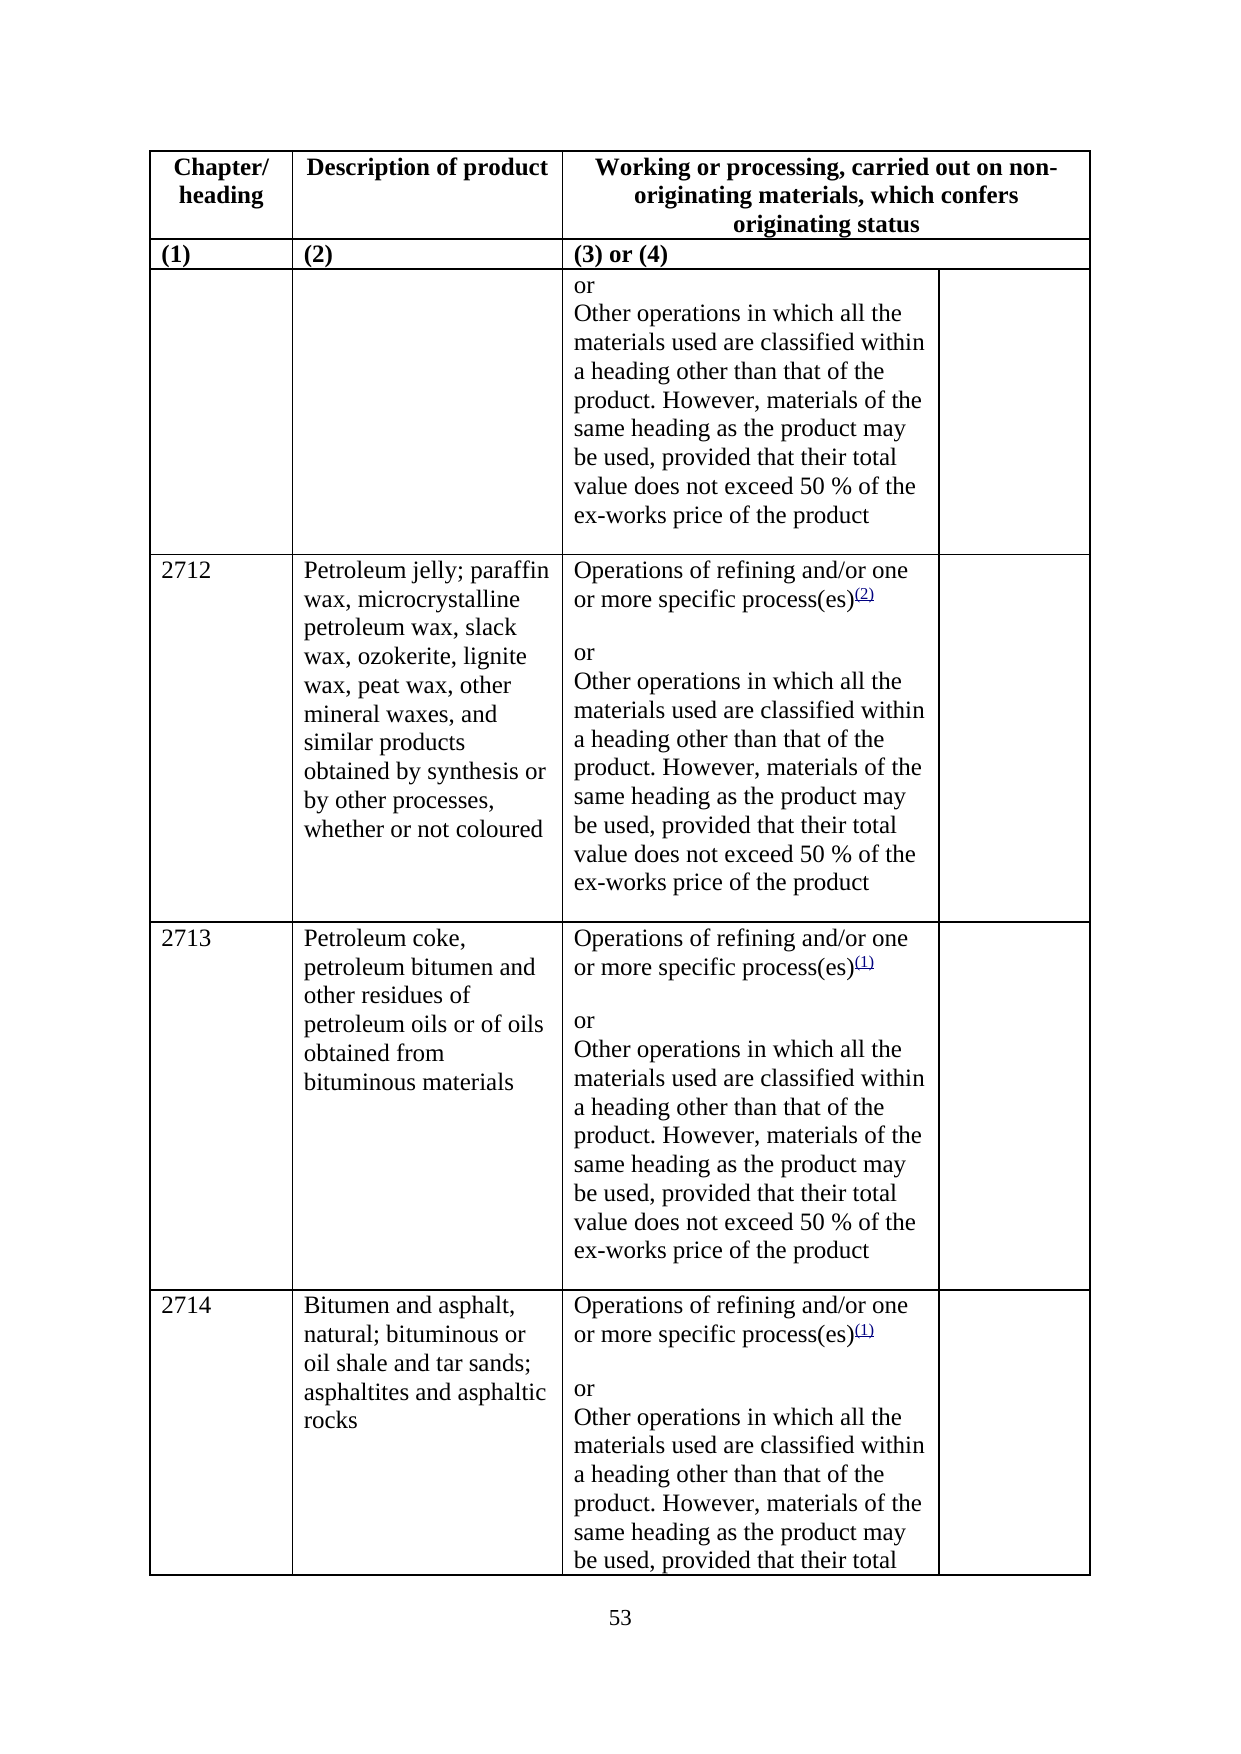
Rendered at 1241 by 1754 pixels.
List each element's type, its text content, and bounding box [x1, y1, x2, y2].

table_cell Petroleum jelly; paraffin wax, microcrystalline petroleum wax, slack wax, ozokerite, lignite wax, peat wax, other mineral waxes, and similar products obtained by synthesis or by other processes, whether or not coloured [293, 555, 562, 921]
table_cell or Other operations in which all the materials used are classified within a heading other than that of the product. However, materials of the same heading as the product may be used, provided that their total value does not exceed 50 % of the ex-works price of the product [563, 270, 938, 553]
table_cell [940, 555, 1089, 921]
table_cell [151, 270, 292, 553]
table_cell Operations of refining and/or one or more specific process(es)(1) or Other operations in which all the materials used are classified within a heading other than that of the product. However, materials of the same heading as the product may be used, provided that their total [563, 1291, 938, 1574]
table_cell [293, 270, 562, 553]
table_header Chapter/ heading [151, 152, 292, 238]
table_cell 2713 [151, 923, 292, 1289]
table_cell (2) [293, 240, 562, 268]
table_cell Operations of refining and/or one or more specific process(es)(1) or Other operations in which all the materials used are classified within a heading other than that of the product. However, materials of the same heading as the product may be used, provided that their total value does not exceed 50 % of the ex-works price of the product [563, 923, 938, 1289]
table_cell [940, 270, 1089, 553]
table_cell 2714 [151, 1291, 292, 1574]
table_cell (1) [151, 240, 292, 268]
table_header Description of product [293, 152, 562, 238]
table_cell 2712 [151, 555, 292, 921]
table_cell [940, 1291, 1089, 1574]
table_cell Bitumen and asphalt, natural; bituminous or oil shale and tar sands; asphaltites and asphaltic rocks [293, 1291, 562, 1574]
table_cell (3) or (4) [563, 240, 1089, 268]
table_cell [940, 923, 1089, 1289]
table_cell Petroleum coke, petroleum bitumen and other residues of petroleum oils or of oils obtained from bituminous materials [293, 923, 562, 1289]
table_header Working or processing, carried out on non-originating materials, which confers originating status [563, 152, 1089, 238]
table_cell Operations of refining and/or one or more specific process(es)(2) or Other operations in which all the materials used are classified within a heading other than that of the product. However, materials of the same heading as the product may be used, provided that their total value does not exceed 50 % of the ex-works price of the product [563, 555, 938, 921]
